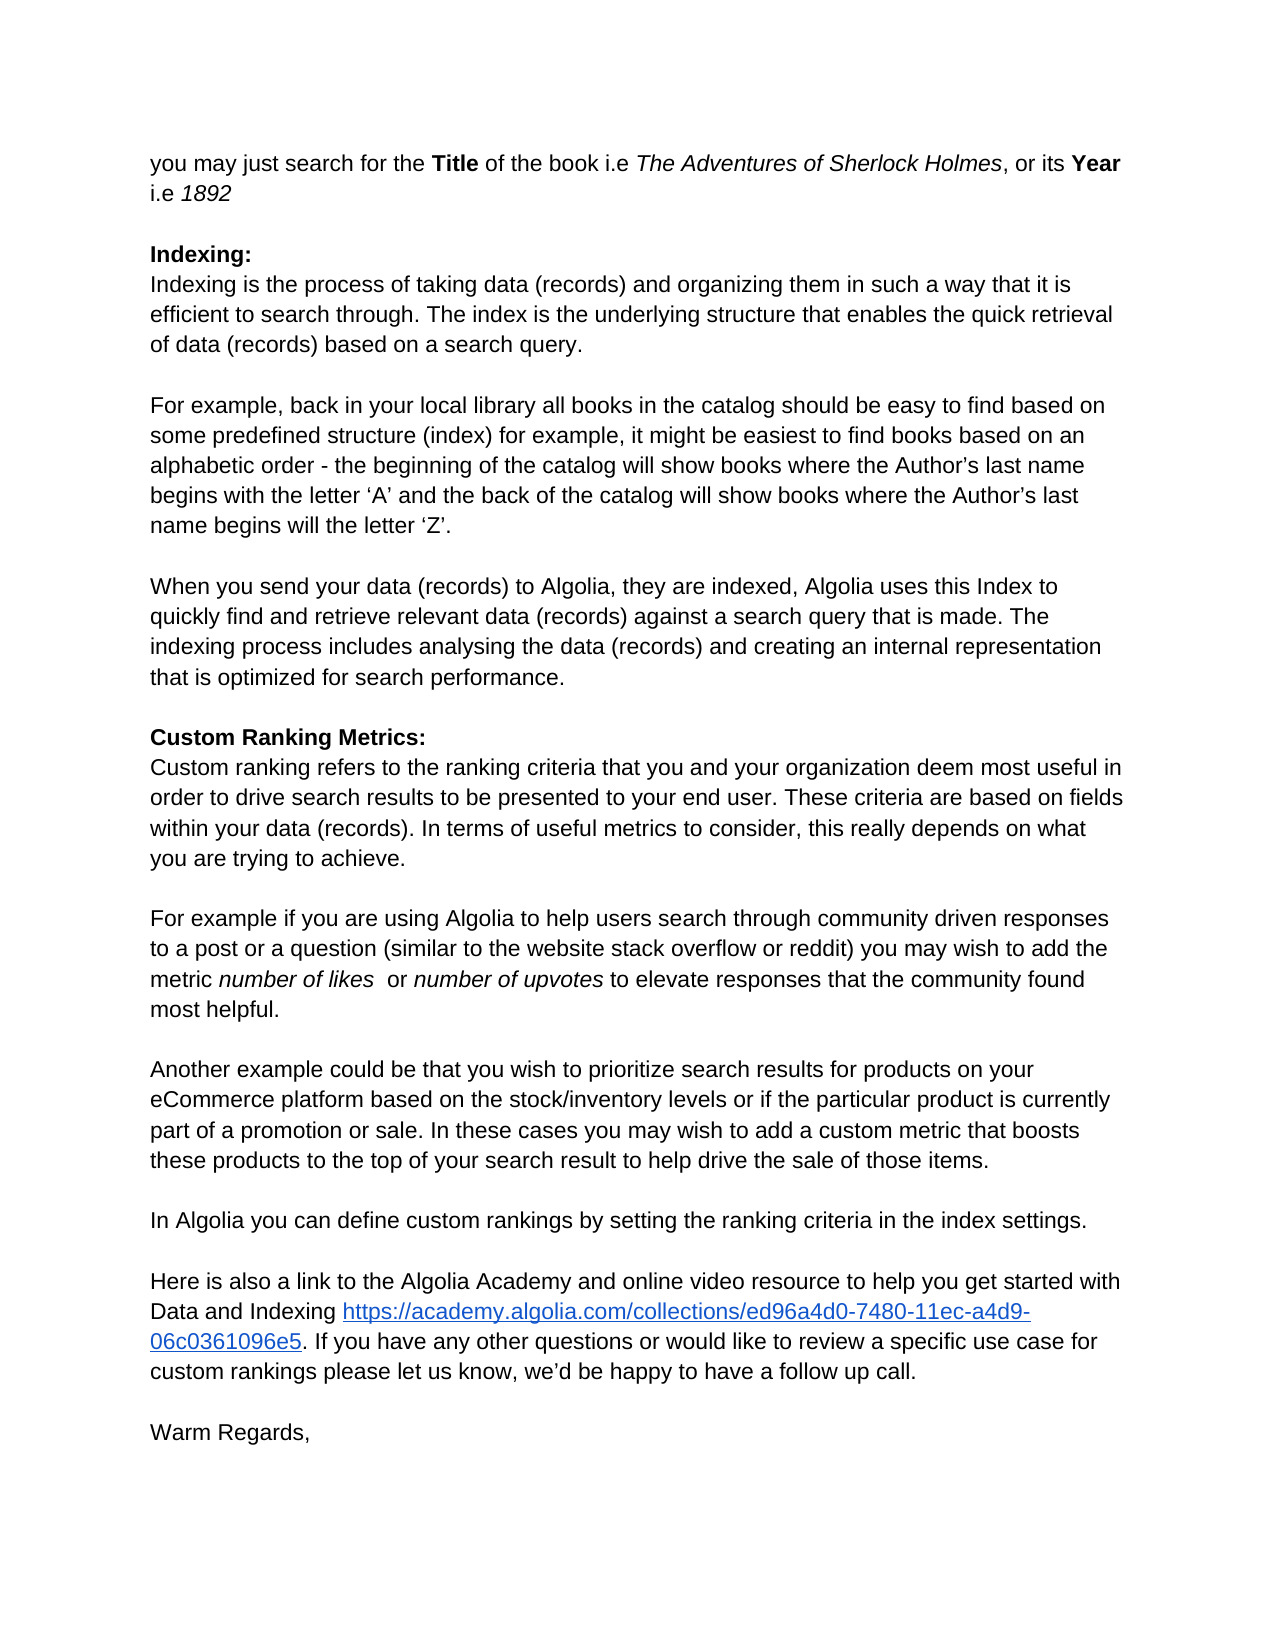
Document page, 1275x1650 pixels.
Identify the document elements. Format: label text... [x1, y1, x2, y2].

text When you send your data (records) to Algolia, they are indexed, Algolia uses this Index to quickly find and retrieve relevant data (records) against a search query that is made. The indexing process includes analysing the data (records) and creating an internal representation that is optimized for search performance. Custom Ranking Metrics: Custom ranking refers to the ranking criteria that you and your organization deem most useful in order to drive search results to be presented to your end user. These criteria are based on fields within your data (records). In terms of useful metrics to consider, this really depends on what you are trying to achieve. For example if you are using Algolia to help users search through community driven responses to a post or a question (similar to the website stack overflow or reddit) you may wish to add the metric number of likes or number of upvotes to elevate responses that the community found most helpful. Another example could be that you wish to prioritize search results for products on your eCommerce platform based on the stock/inventory levels or if the particular product is currently part of a promotion or sale. In these cases you may wish to add a custom metric that boosts these products to the top of your search result to help drive the sale of those items. In Algolia you can define custom rankings by setting the ranking criteria in the index settings. [150, 573, 1125, 1234]
text Here is also a link to the Algolia Academy and online video resource to help you get started with Data and Indexing https://academy.algolia.com/collections/ed96a4d0-7480-11ec-a4d9-06c0361096e5. If you have any other questions or would like to review a specific use case for custom rankings please let us know, we’d be happy to have a follow up call. [150, 1268, 1125, 1385]
text you may just search for the Title of the book i.e The Adventures of Sherlock Holmes, or its Year i.e 1892 [150, 150, 1125, 207]
text Indexing: Indexing is the process of taking data (records) and organizing them in such a way that it is efficient to search through. The index is the underlying structure that enables the quick retrieval of data (records) based on a search query. For example, back in your local library all books in the catalog should be easy to find based on some predefined structure (index) for example, it might be easiest to find books based on an alphabetic order - the beginning of the catalog will show books where the Author’s last name begins with the letter ‘A’ and the back of the catalog will show books where the Author’s last name begins will the letter ‘Z’. [150, 241, 1125, 569]
text [150, 1449, 1125, 1475]
text Warm Regards, [150, 1388, 1125, 1445]
